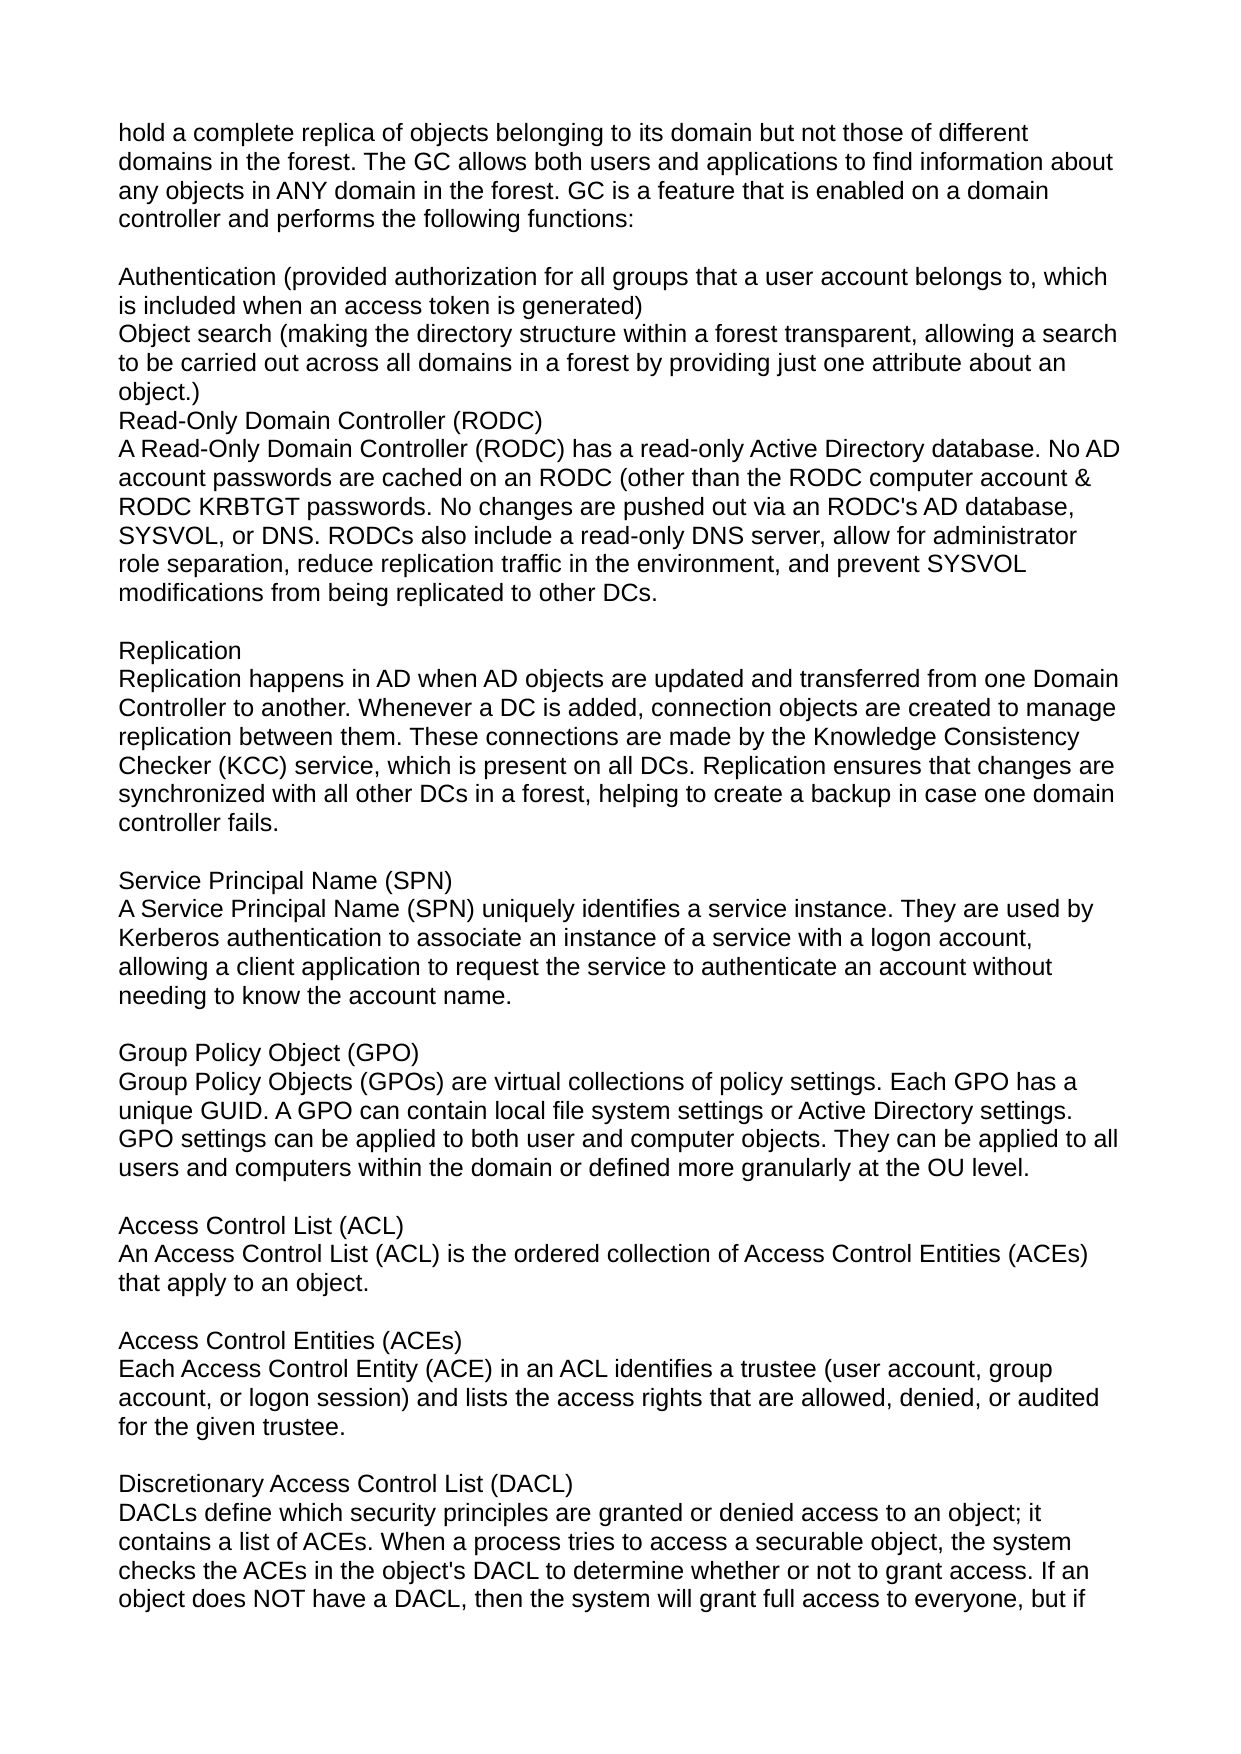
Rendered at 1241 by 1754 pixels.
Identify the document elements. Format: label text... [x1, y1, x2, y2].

text DACLs define which security principles are granted or denied access to an object; it contains a list of ACEs. When a process tries to access a securable object, the system checks the ACEs in the object's DACL to determine whether or not to grant access. If an object does NOT have a DACL, then the system will grant full access to everyone, but if [118, 1498, 1122, 1613]
text Authentication (provided authorization for all groups that a user account belongs to, which is included when an access token is generated) [118, 262, 1122, 319]
text Discretionary Access Control List (DACL) [118, 1469, 1122, 1498]
text Group Policy Objects (GPOs) are virtual collections of policy settings. Each GPO has a unique GUID. A GPO can contain local file system settings or Active Directory settings. GPO settings can be applied to both user and computer objects. They can be applied to all users and computers within the domain or defined more granularly at the OU level. [118, 1067, 1122, 1182]
text hold a complete replica of objects belonging to its domain but not those of different domains in the forest. The GC allows both users and applications to find information about any objects in ANY domain in the forest. GC is a feature that is enabled on a domain controller and performs the following functions: [118, 118, 1122, 233]
text Service Principal Name (SPN) [118, 866, 1122, 894]
text Each Access Control Entity (ACE) in an ACL identifies a trustee (user account, group account, or logon session) and lists the access rights that are allowed, denied, or audited for the given trustee. [118, 1354, 1122, 1441]
text Read-Only Domain Controller (RODC) [118, 406, 1122, 434]
text A Service Principal Name (SPN) uniquely identifies a service instance. They are used by Kerberos authentication to associate an instance of a service with a logon account, allowing a client application to request the service to authenticate an account without needing to know the account name. [118, 894, 1122, 1009]
text Access Control Entities (ACEs) [118, 1326, 1122, 1354]
text Access Control List (ACL) [118, 1211, 1122, 1239]
text An Access Control List (ACL) is the ordered collection of Access Control Entities (ACEs) that apply to an object. [118, 1239, 1122, 1297]
text Replication happens in AD when AD objects are updated and transferred from one Domain Controller to another. Whenever a DC is added, connection objects are created to manage replication between them. These connections are made by the Knowledge Consistency Checker (KCC) service, which is present on all DCs. Replication ensures that changes are synchronized with all other DCs in a forest, helping to create a backup in case one domain controller fails. [118, 664, 1122, 837]
text Group Policy Object (GPO) [118, 1038, 1122, 1067]
text Object search (making the directory structure within a forest transparent, allowing a search to be carried out across all domains in a forest by providing just one attribute about an object.) [118, 319, 1122, 406]
text A Read-Only Domain Controller (RODC) has a read-only Active Directory database. No AD account passwords are cached on an RODC (other than the RODC computer account & RODC KRBTGT passwords. No changes are pushed out via an RODC's AD database, SYSVOL, or DNS. RODCs also include a read-only DNS server, allow for administrator role separation, reduce replication traffic in the environment, and prevent SYSVOL modifications from being replicated to other DCs. [118, 434, 1122, 607]
text Replication [118, 636, 1122, 664]
